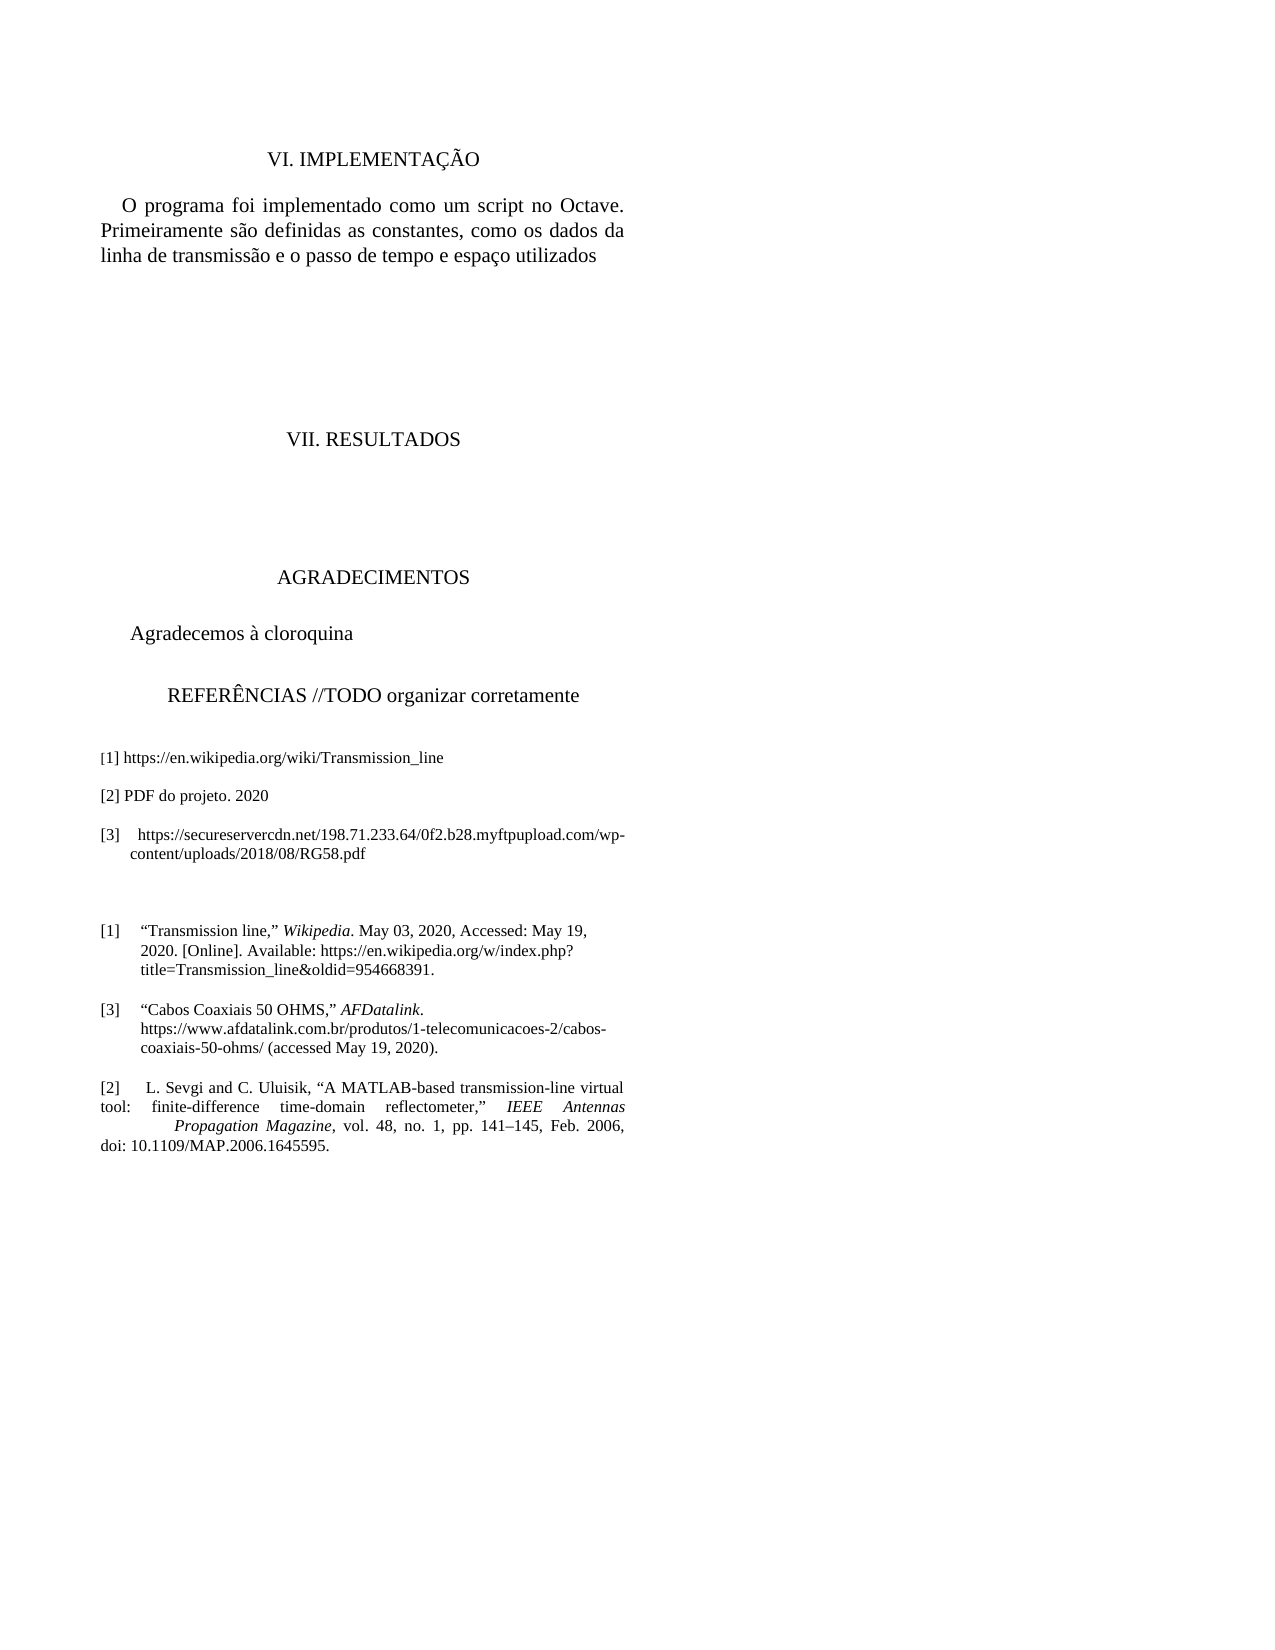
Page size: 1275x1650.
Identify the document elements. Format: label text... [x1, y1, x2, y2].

text AGRADECIMENTOS [100, 565, 625, 589]
text [1] “Transmission line,” Wikipedia. May 03, 2020, Accessed: May 19, 2020. [Online]. Available: https://en.wikipedia.org/w/index.php?title=Transmission_line&oldid=954668391. [100, 921, 625, 979]
text REFERÊNCIAS //TODO organizar corretamente [100, 683, 625, 707]
text O programa foi implementado como um script no Octave. Primeiramente são definidas as constantes, como os dados da linha de transmissão e o passo de tempo e espaço utilizados [100, 192, 625, 267]
text Agradecemos à cloroquina [100, 621, 625, 645]
text [2] PDF do projeto. 2020 [100, 786, 625, 805]
text [3] “Cabos Coaxiais 50 OHMS,” AFDatalink. https://www.afdatalink.com.br/produtos/1-telecomunicacoes-2/cabos-coaxiais-50-ohms/ (accessed May 19, 2020). [100, 999, 625, 1057]
text [2] L. Sevgi and C. Uluisik, “A MATLAB-based transmission-line virtual tool: finite-difference time-domain reflectometer,” IEEE Antennas Propagation Magazine, vol. 48, no. 1, pp. 141–145, Feb. 2006, doi: 10.1109/MAP.2006.1645595. [100, 1078, 625, 1154]
text VI. IMPLEMENTAÇÃO [100, 146, 625, 171]
text VII. RESULTADOS [100, 427, 625, 451]
text [3] https://secureservercdn.net/198.71.233.64/0f2.b28.myftpupload.com/wp-content/uploads/2018/08/RG58.pdf [100, 824, 625, 863]
text [1] https://en.wikipedia.org/wiki/Transmission_line [100, 748, 625, 767]
